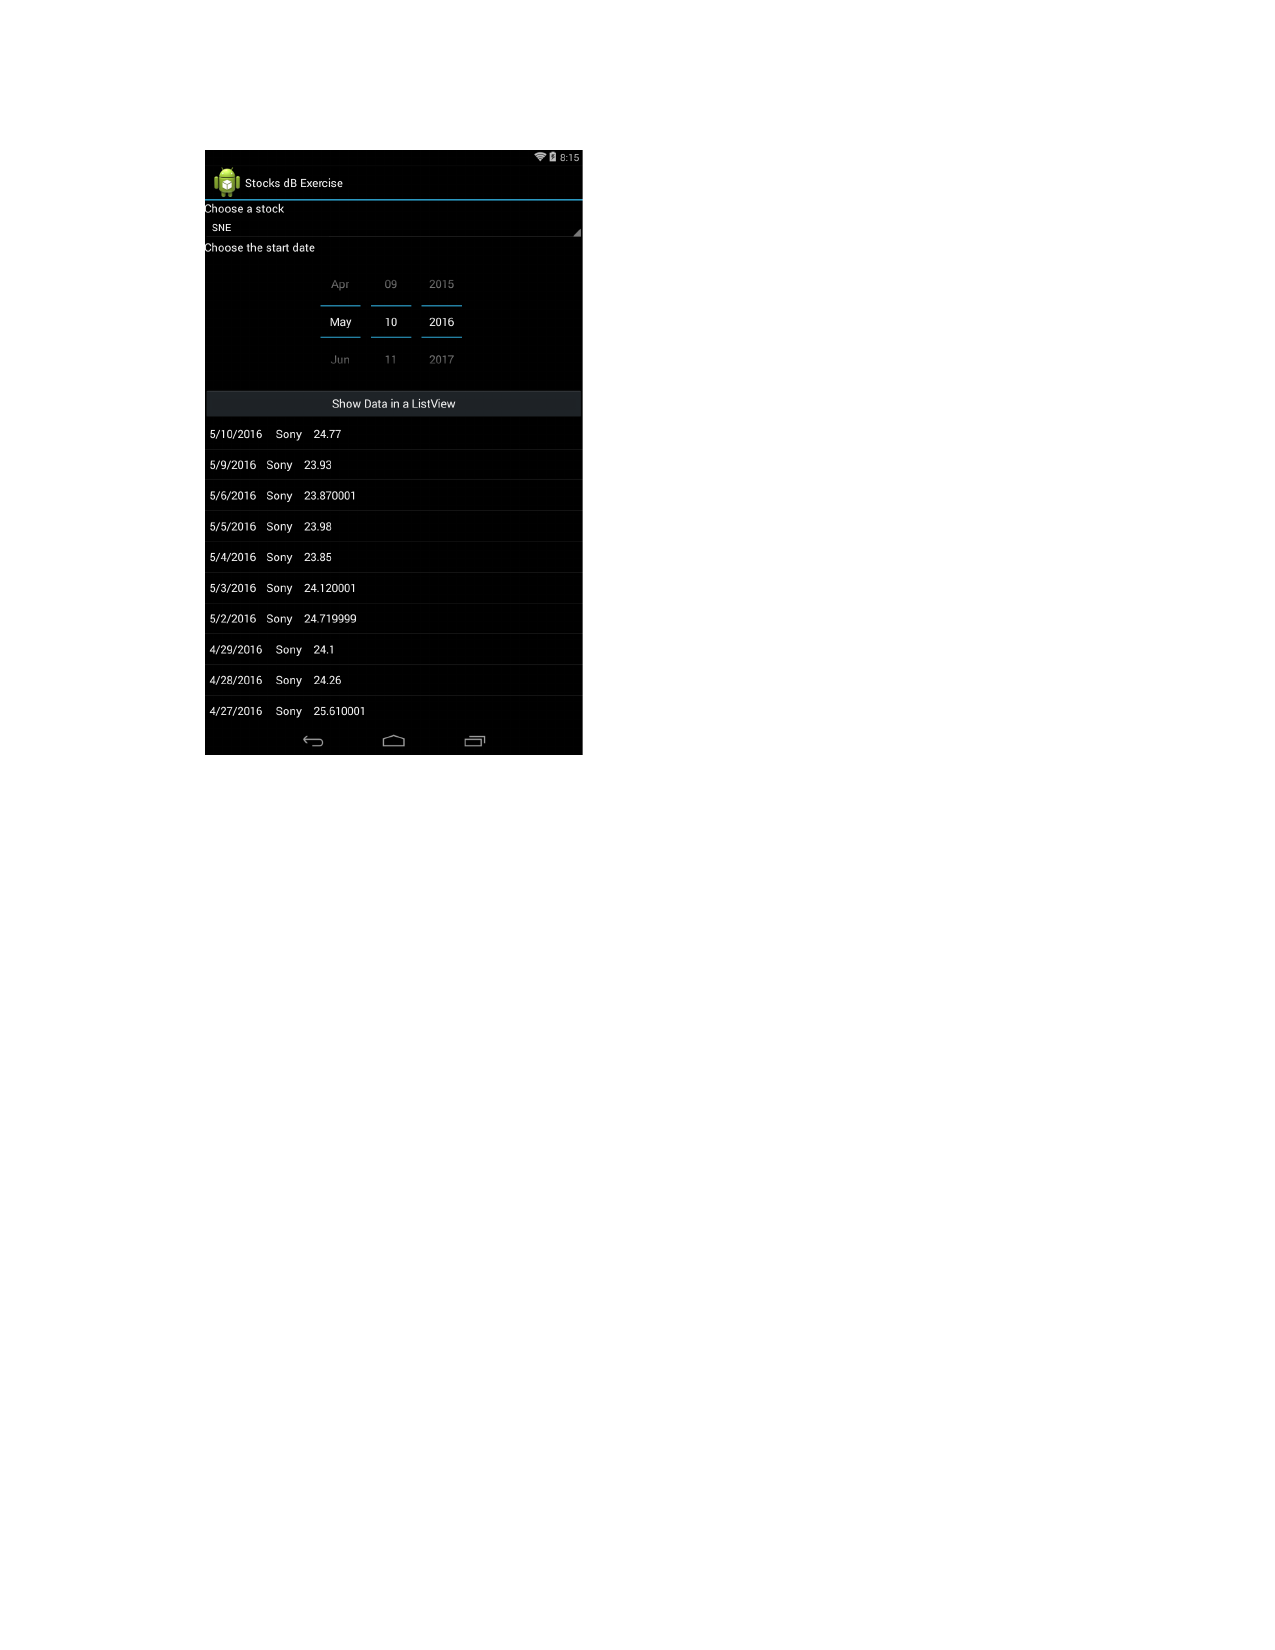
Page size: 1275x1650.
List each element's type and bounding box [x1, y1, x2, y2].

picture [205, 150, 583, 755]
